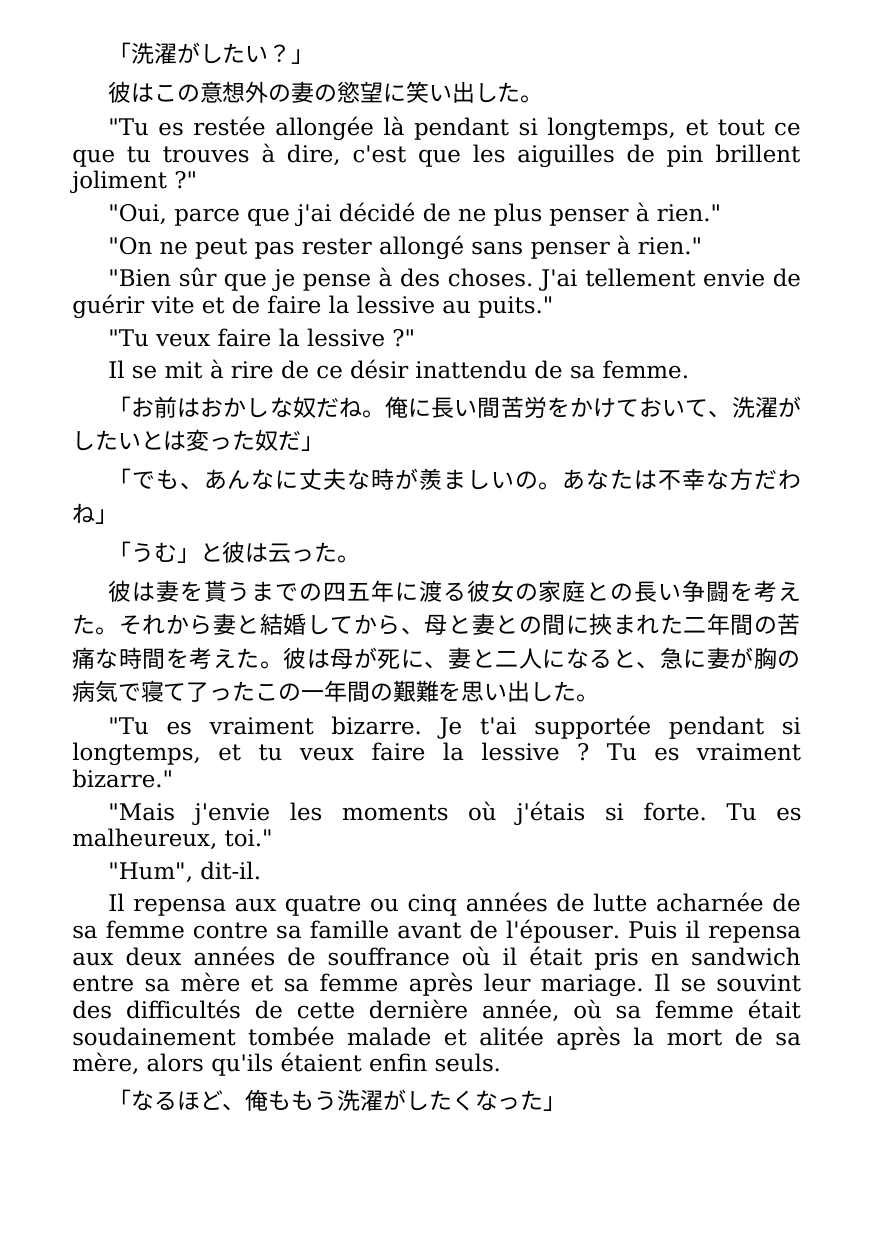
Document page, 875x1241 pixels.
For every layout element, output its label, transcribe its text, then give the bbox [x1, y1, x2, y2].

text "Tu veux faire la lessive ?" [72, 325, 802, 351]
text 「お前はおかしな奴だね。俺に長い間苦労をかけておいて、洗濯がしたいとは変った奴だ」 [72, 390, 802, 456]
text 彼は妻を貰うまでの四五年に渡る彼女の家庭との長い争闘を考えた。それから妻と結婚してから、母と妻との間に挾まれた二年間の苦痛な時間を考えた。彼は母が死に、妻と二人になると、急に妻が胸の病気で寝て了ったこの一年間の艱難を思い出した。 [72, 574, 802, 707]
text "Bien sûr que je pense à des choses. J'ai tellement envie de guérir vite et de faire la lessive au puits." [72, 266, 802, 319]
text 「なるほど、俺ももう洗濯がしたくなった」 [72, 1083, 802, 1116]
text "On ne peut pas rester allongé sans penser à rien." [72, 233, 802, 259]
text 「うむ」と彼は云った。 [72, 535, 802, 568]
text "Tu es restée allongée là pendant si longtemps, et tout ce que tu trouves à dire, c'est que les aiguilles de pin brillent joliment ?" [72, 114, 802, 194]
text 「でも、あんなに丈夫な時が羨ましいの。あなたは不幸な方だわね」 [72, 462, 802, 529]
text "Oui, parce que j'ai décidé de ne plus penser à rien." [72, 200, 802, 227]
text Il se mit à rire de ce désir inattendu de sa femme. [72, 357, 802, 384]
text Il repensa aux quatre ou cinq années de lutte acharnée de sa femme contre sa famille avant de l'épouser. Puis il repensa aux deux années de souffrance où il était pris en sandwich entre sa mère et sa femme après leur mariage. Il se souvint des difficultés de cette dernière année, où sa femme était soudainement tombée malade et alitée après la mort de sa mère, alors qu'ils étaient enfin seuls. [72, 891, 802, 1077]
text "Hum", dit-il. [72, 858, 802, 885]
text "Mais j'envie les moments où j'étais si forte. Tu es malheureux, toi." [72, 799, 802, 852]
text "Tu es vraiment bizarre. Je t'ai supportée pendant si longtemps, et tu veux faire la lessive ? Tu es vraiment bizarre." [72, 713, 802, 793]
text 「洗濯がしたい？」 [72, 36, 802, 69]
text 彼はこの意想外の妻の慾望に笑い出した。 [72, 75, 802, 108]
